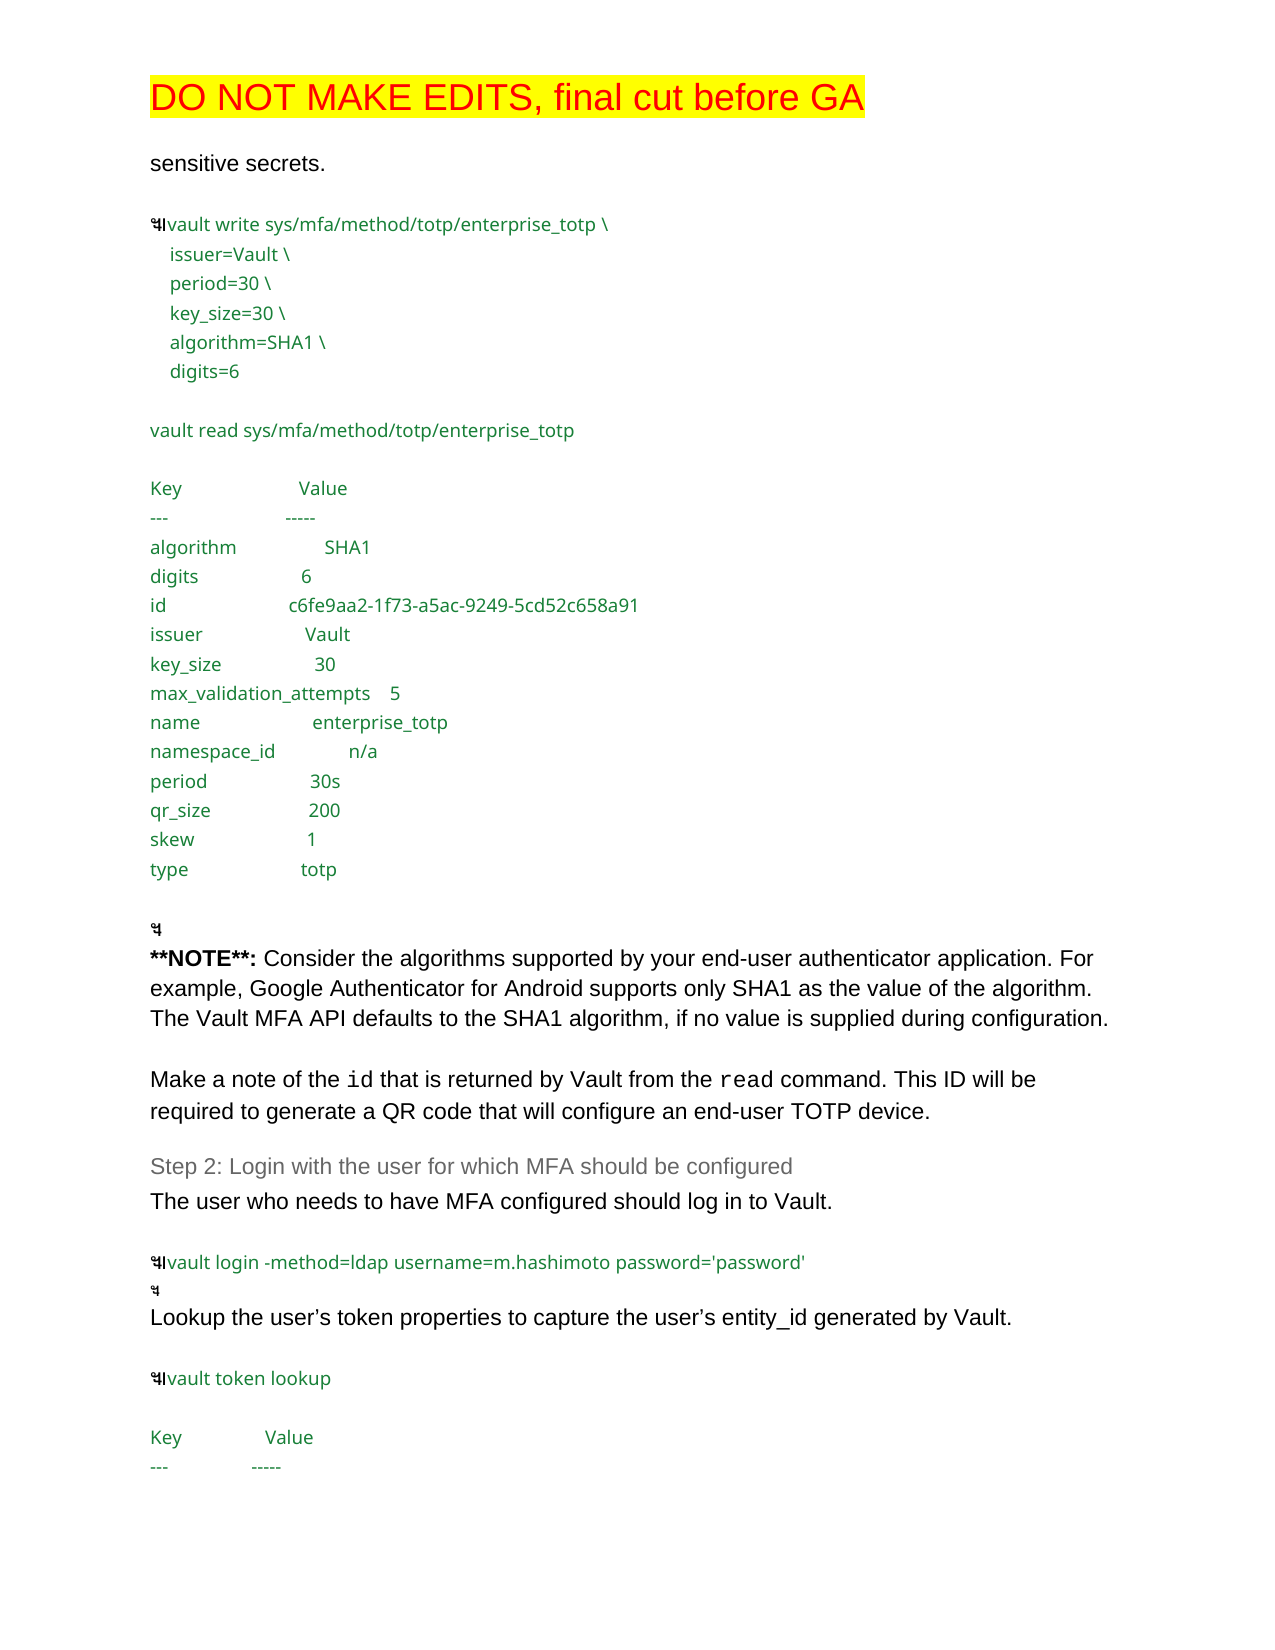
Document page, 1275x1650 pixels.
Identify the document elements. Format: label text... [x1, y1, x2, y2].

text  [150, 914, 1125, 941]
text vault login -method=ldap username=m.hashimoto password='password' [150, 1248, 1125, 1275]
subtitle Step 2: Login with the user for which MFA should be configured [150, 1153, 1125, 1179]
text key_size 30 [150, 651, 1125, 677]
text id c6fe9aa2-1f73-a5ac-9249-5cd52c658a91 [150, 592, 1125, 618]
text algorithm SHA1 [150, 534, 1125, 559]
text --- ----- [150, 505, 1125, 530]
text digits 6 [150, 563, 1125, 589]
text digits=6 [150, 358, 1125, 384]
text issuer=Vault \ [150, 241, 1125, 267]
text --- ----- [150, 1453, 1125, 1479]
text max_validation_attempts 5 [150, 680, 1125, 706]
text name enterprise_totp [150, 709, 1125, 735]
text Lookup the user’s token properties to capture the user’s entity_id generated by Vault. [150, 1304, 1125, 1330]
text **NOTE**: Consider the algorithms supported by your end-user authenticator application. For example, Google Authenticator for Android supports only SHA1 as the value of the algorithm. The Vault MFA API defaults to the SHA1 algorithm, if no value is supplied during configuration. [150, 945, 1125, 1031]
text period=30 \ [150, 271, 1125, 296]
text Make a note of the id that is returned by Vault from the read command. This ID will be required to generate a QR code that will configure an end-user TOTP device. [150, 1066, 1125, 1124]
text key_size=30 \ [150, 300, 1125, 325]
text vault token lookup [150, 1364, 1125, 1391]
text vault read sys/mfa/method/totp/enterprise_totp [150, 417, 1125, 442]
text issuer Vault [150, 622, 1125, 647]
text period 30s [150, 768, 1125, 794]
text vault write sys/mfa/method/totp/enterprise_totp \ [150, 210, 1125, 237]
text namespace_id n/a [150, 739, 1125, 764]
text type totp [150, 856, 1125, 881]
text algorithm=SHA1 \ [150, 329, 1125, 354]
text qr_size 200 [150, 797, 1125, 823]
text sensitive secrets. [150, 150, 1125, 176]
text Key Value [150, 475, 1125, 501]
text The user who needs to have MFA configured should log in to Vault. [150, 1188, 1125, 1214]
text  [150, 1279, 1125, 1300]
text skew 1 [150, 827, 1125, 852]
text Key Value [150, 1424, 1125, 1450]
